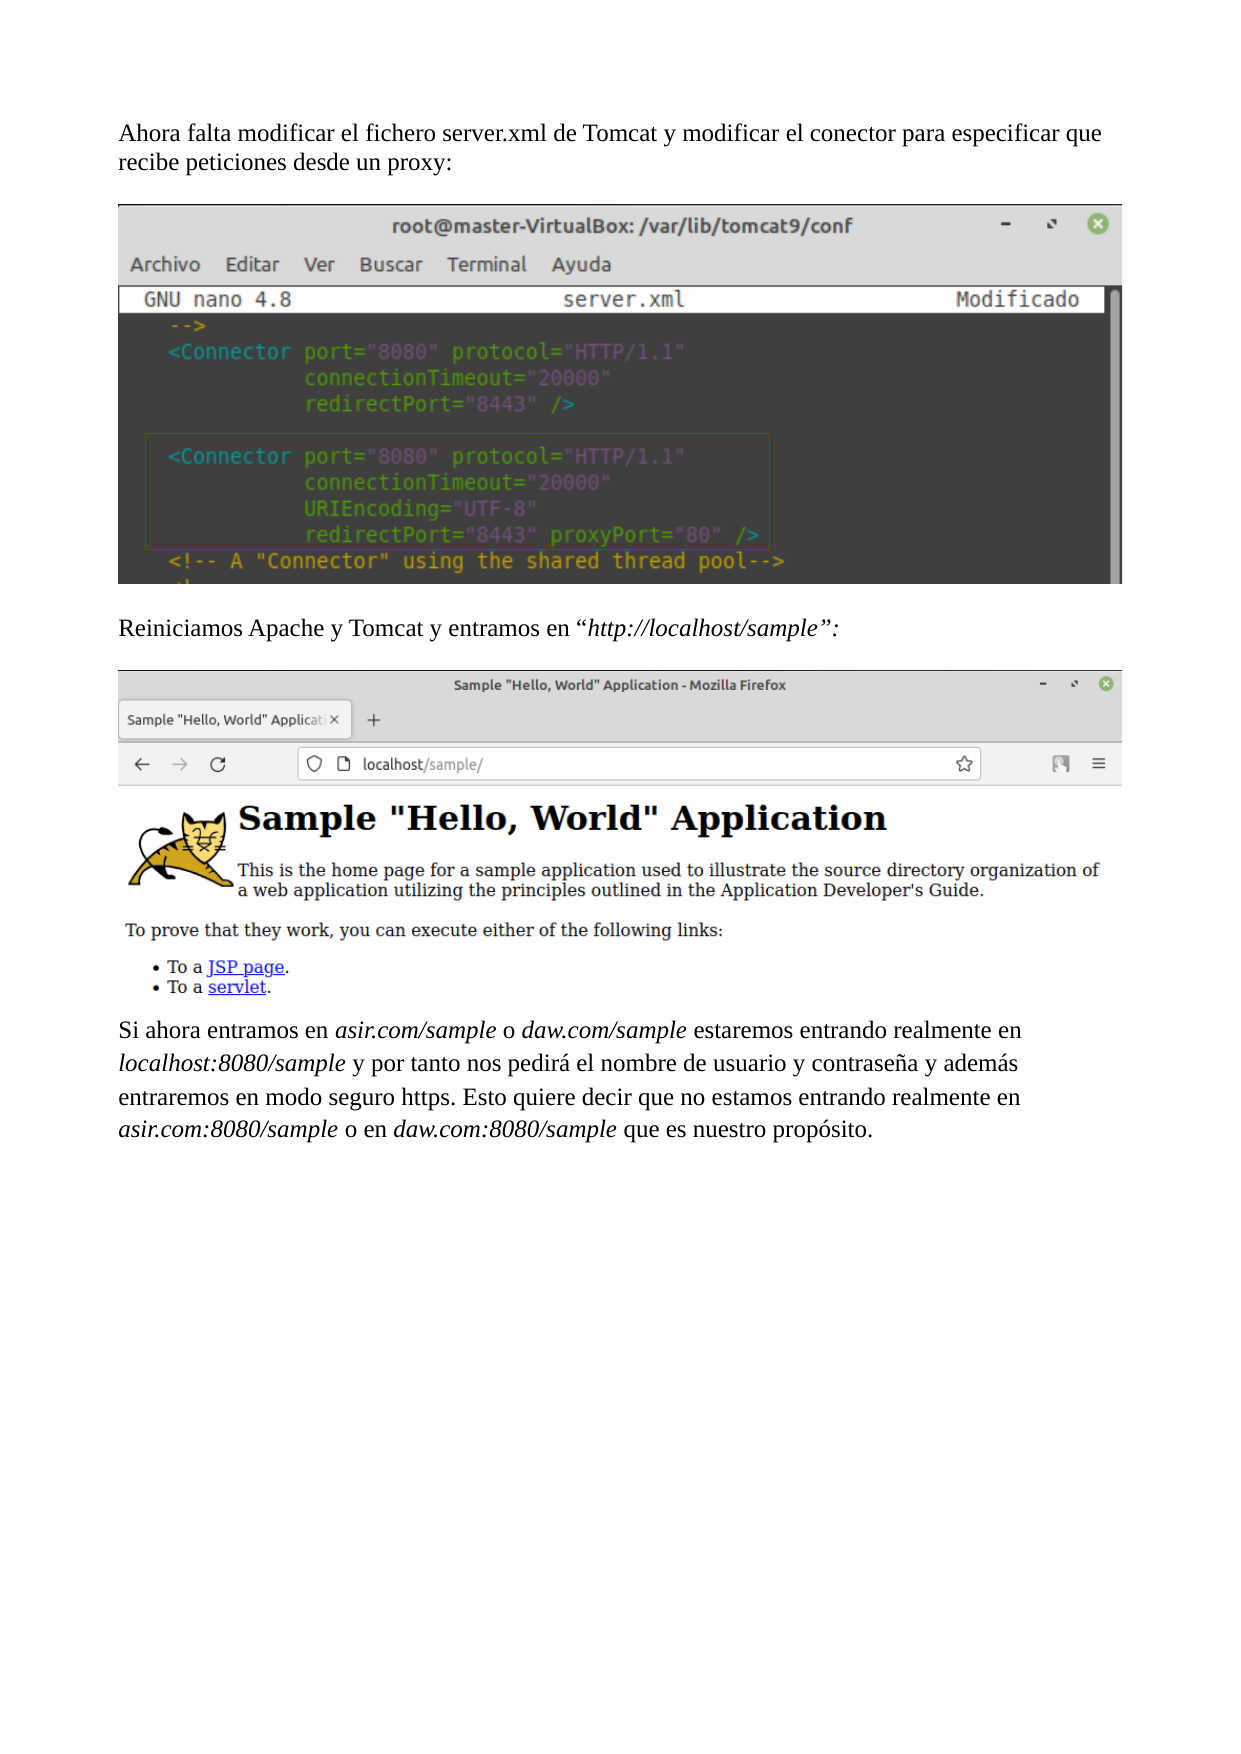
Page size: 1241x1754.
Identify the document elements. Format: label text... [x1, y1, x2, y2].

picture [118, 204, 1123, 584]
picture [118, 670, 1123, 1012]
text Ahora falta modificar el fichero server.xml de Tomcat y modificar el conector para especificar que recibe peticiones desde un proxy: [118, 118, 1122, 176]
text Reiniciamos Apache y Tomcat y entramos en “http://localhost/sample”: [118, 613, 1122, 642]
text Si ahora entramos en asir.com/sample o daw.com/sample estaremos entrando realmente en localhost:8080/sample y por tanto nos pedirá el nombre de usuario y contraseña y además entraremos en modo seguro https. Esto quiere decir que no estamos entrando realmente en asir.com:8080/sample o en daw.com:8080/sample que es nuestro propósito. [118, 1012, 1122, 1143]
